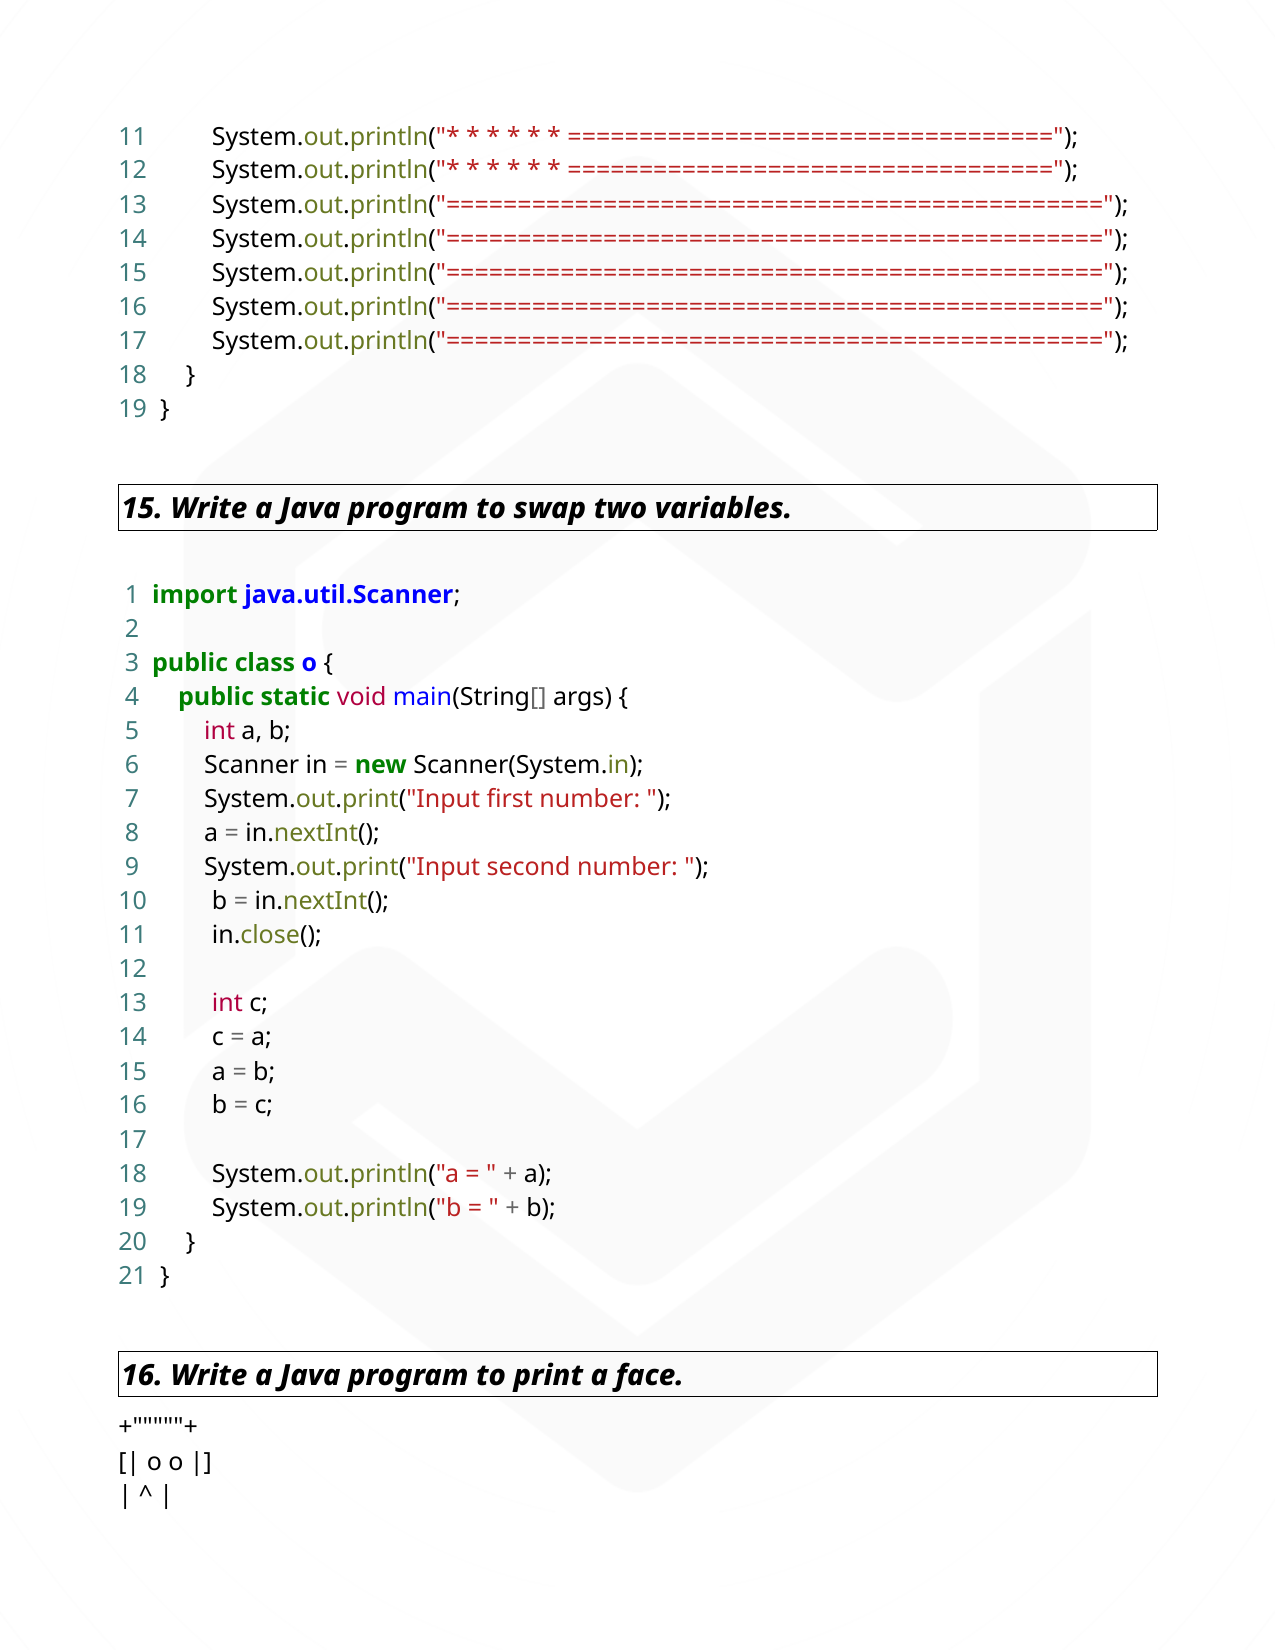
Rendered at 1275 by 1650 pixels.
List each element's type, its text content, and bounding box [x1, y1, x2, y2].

text 17 System.out.println("=============================================="); [118, 322, 1157, 357]
text 7 System.out.print("Input first number: "); [118, 781, 1157, 815]
text 9 System.out.print("Input second number: "); [118, 849, 1157, 883]
text 13 System.out.println("=============================================="); [118, 186, 1157, 220]
text 17 [118, 1121, 1157, 1155]
text 3 public class o { [118, 644, 1157, 678]
text 15 a = b; [118, 1053, 1157, 1087]
text 12 [118, 951, 1157, 985]
text 12 System.out.println("* * * * * * =================================="); [118, 152, 1157, 186]
text 10 b = in.nextInt(); [118, 883, 1157, 917]
text 11 in.close(); [118, 917, 1157, 951]
text 11 System.out.println("* * * * * * =================================="); [118, 118, 1157, 152]
text 6 Scanner in = new Scanner(System.in); [118, 747, 1157, 781]
text 16 System.out.println("=============================================="); [118, 288, 1157, 322]
text 14 c = a; [118, 1019, 1157, 1053]
text +"""""+ [| o o |] | ^ | [118, 1409, 1157, 1511]
text 1 import java.util.Scanner; [118, 576, 1157, 610]
subtitle 15. Write a Java program to swap two variables. [119, 485, 1157, 530]
text 18 } [118, 357, 1157, 391]
text 15 System.out.println("=============================================="); [118, 254, 1157, 288]
text 14 System.out.println("=============================================="); [118, 220, 1157, 254]
text 21 } [118, 1257, 1157, 1292]
text 19 } [118, 391, 1157, 425]
text 8 a = in.nextInt(); [118, 815, 1157, 849]
text 13 int c; [118, 985, 1157, 1019]
text 20 } [118, 1223, 1157, 1257]
text 2 [118, 610, 1157, 644]
text 5 int a, b; [118, 712, 1157, 747]
text 4 public static void main(String[] args) { [118, 678, 1157, 712]
text 19 System.out.println("b = " + b); [118, 1189, 1157, 1223]
text 18 System.out.println("a = " + a); [118, 1155, 1157, 1189]
text 16 b = c; [118, 1087, 1157, 1121]
subtitle 16. Write a Java program to print a face. [119, 1352, 1157, 1396]
